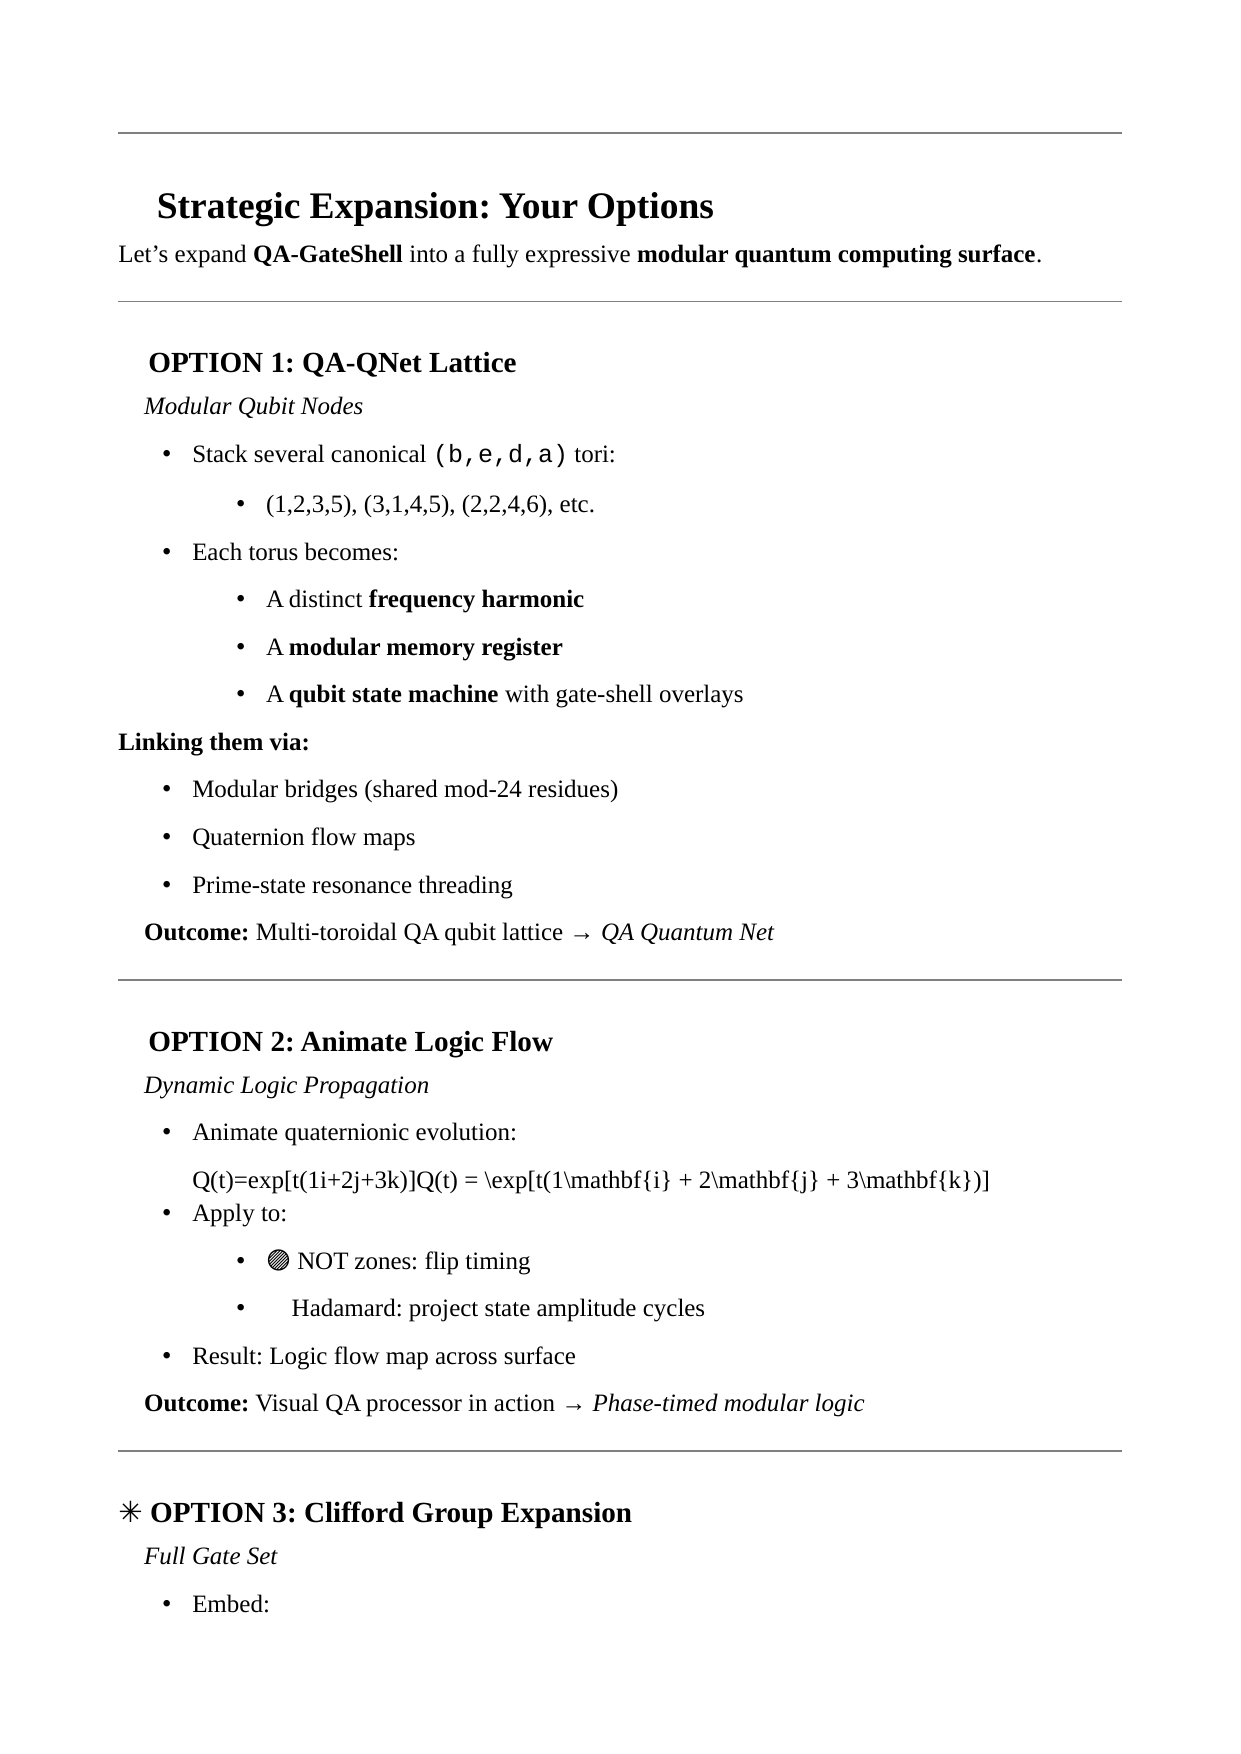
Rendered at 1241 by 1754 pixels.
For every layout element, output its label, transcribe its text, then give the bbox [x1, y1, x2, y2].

list Stack several canonical (b,e,d,a) tori: [162, 439, 1122, 470]
list A distinct frequency harmonic [236, 584, 1122, 613]
list Apply to: [162, 1198, 1122, 1227]
list Animate quaternionic evolution: [162, 1117, 1122, 1146]
subtitle 🎯 Strategic Expansion: Your Options [118, 183, 1122, 226]
text 🧠 Outcome: Visual QA processor in action → Phase-timed modular logic [118, 1388, 1122, 1417]
list (1,2,3,5), (3,1,4,5), (2,2,4,6), etc. [236, 489, 1122, 518]
subtitle 🧱 OPTION 1: QA-QNet Lattice [118, 345, 1122, 379]
list Q(t)=exp⁡[t(1i+2j+3k)]Q(t) = \exp[t(1\mathbf{i} + 2\mathbf{j} + 3\mathbf{k})] [162, 1165, 1122, 1194]
subtitle 🔁 OPTION 2: Animate Logic Flow [118, 1024, 1122, 1057]
text Linking them via: [118, 727, 1122, 756]
list 🟣 NOT zones: flip timing [236, 1246, 1122, 1274]
list Quaternion flow maps [162, 822, 1122, 851]
text 💡 Full Gate Set [118, 1541, 1122, 1570]
list Each torus becomes: [162, 537, 1122, 565]
list Embed: [162, 1589, 1122, 1617]
list 🔵 Hadamard: project state amplitude cycles [236, 1293, 1122, 1322]
text 💡 Modular Qubit Nodes [118, 391, 1122, 420]
text Let’s expand QA-GateShell into a fully expressive modular quantum computing surface. [118, 239, 1122, 268]
text 💡 Dynamic Logic Propagation [118, 1070, 1122, 1099]
list Result: Logic flow map across surface [162, 1341, 1122, 1370]
text 🧠 Outcome: Multi-toroidal QA qubit lattice → QA Quantum Net [118, 917, 1122, 946]
list Modular bridges (shared mod-24 residues) [162, 774, 1122, 803]
list A modular memory register [236, 632, 1122, 661]
subtitle ✳️ OPTION 3: Clifford Group Expansion [118, 1495, 1122, 1528]
list Prime-state resonance threading [162, 870, 1122, 898]
list A qubit state machine with gate-shell overlays [236, 679, 1122, 708]
